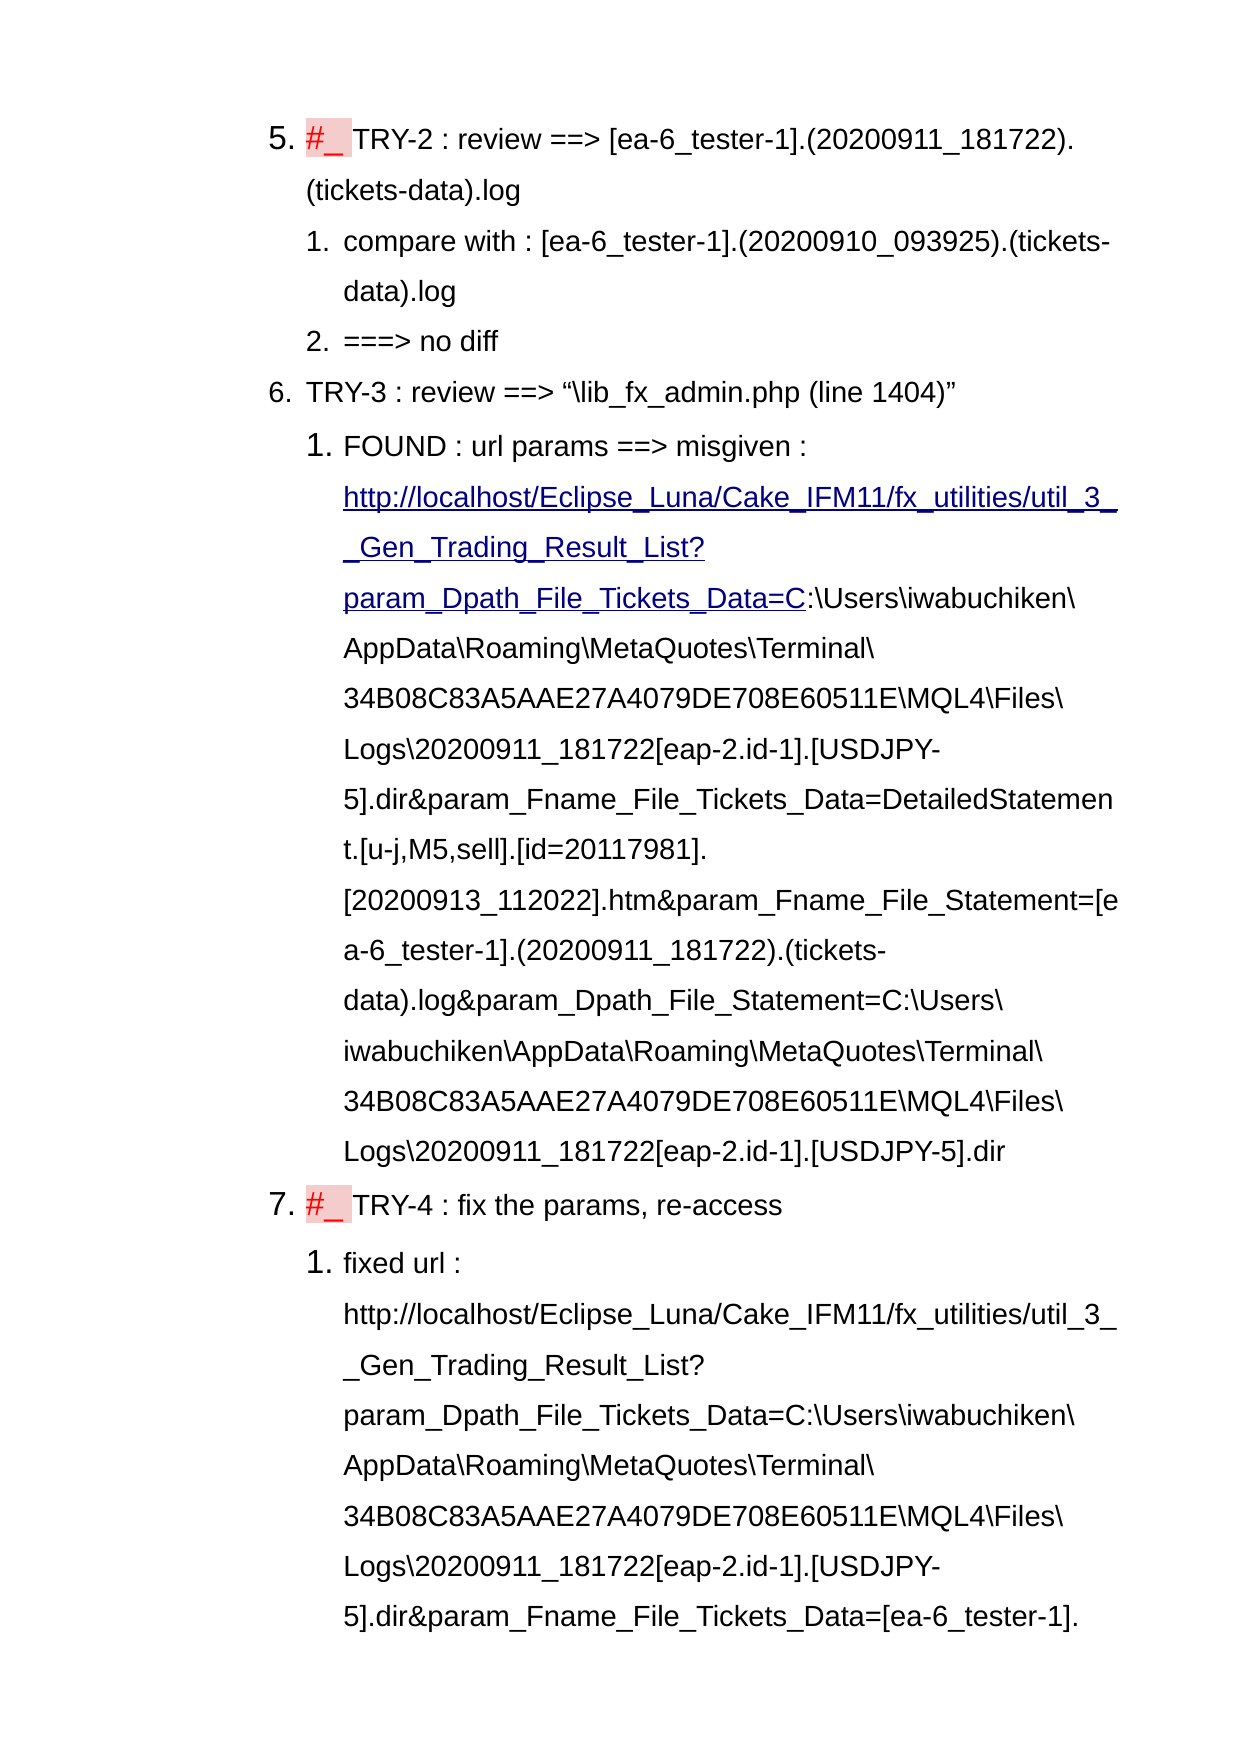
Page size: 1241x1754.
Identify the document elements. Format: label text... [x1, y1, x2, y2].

list FOUND : url params ==> misgiven : http://localhost/Eclipse_Luna/Cake_IFM11/fx_utilities/util_3__Gen_Trading_Result_List?param_Dpath_File_Tickets_Data=C:\Users\iwabuchiken\AppData\Roaming\MetaQuotes\Terminal\34B08C83A5AAE27A4079DE708E60511E\MQL4\Files\Logs\20200911_181722[eap-2.id-1].[USDJPY-5].dir&param_Fname_File_Tickets_Data=DetailedStatement.[u-j,M5,sell].[id=20117981].[20200913_112022].htm&param_Fname_File_Statement=[ea-6_tester-1].(20200911_181722).(tickets-data).log&param_Dpath_File_Statement=C:\Users\iwabuchiken\AppData\Roaming\MetaQuotes\Terminal\34B08C83A5AAE27A4079DE708E60511E\MQL4\Files\Logs\20200911_181722[eap-2.id-1].[USDJPY-5].dir [306, 425, 1122, 1168]
list #_ TRY-2 : review ==> [ea-6_tester-1].(20200911_181722).(tickets-data).log [268, 118, 1122, 207]
list TRY-3 : review ==> “\lib_fx_admin.php (line 1404)” [268, 374, 1122, 408]
list #_ TRY-4 : fix the params, re-access [268, 1184, 1122, 1223]
list compare with : [ea-6_tester-1].(20200910_093925).(tickets-data).log [306, 224, 1122, 307]
list ===> no diff [306, 324, 1122, 358]
list fixed url : http://localhost/Eclipse_Luna/Cake_IFM11/fx_utilities/util_3__Gen_Trading_Result_List?param_Dpath_File_Tickets_Data=C:\Users\iwabuchiken\AppData\Roaming\MetaQuotes\Terminal\34B08C83A5AAE27A4079DE708E60511E\MQL4\Files\Logs\20200911_181722[eap-2.id-1].[USDJPY-5].dir&param_Fname_File_Tickets_Data=[ea-6_tester-1]. [306, 1242, 1122, 1633]
